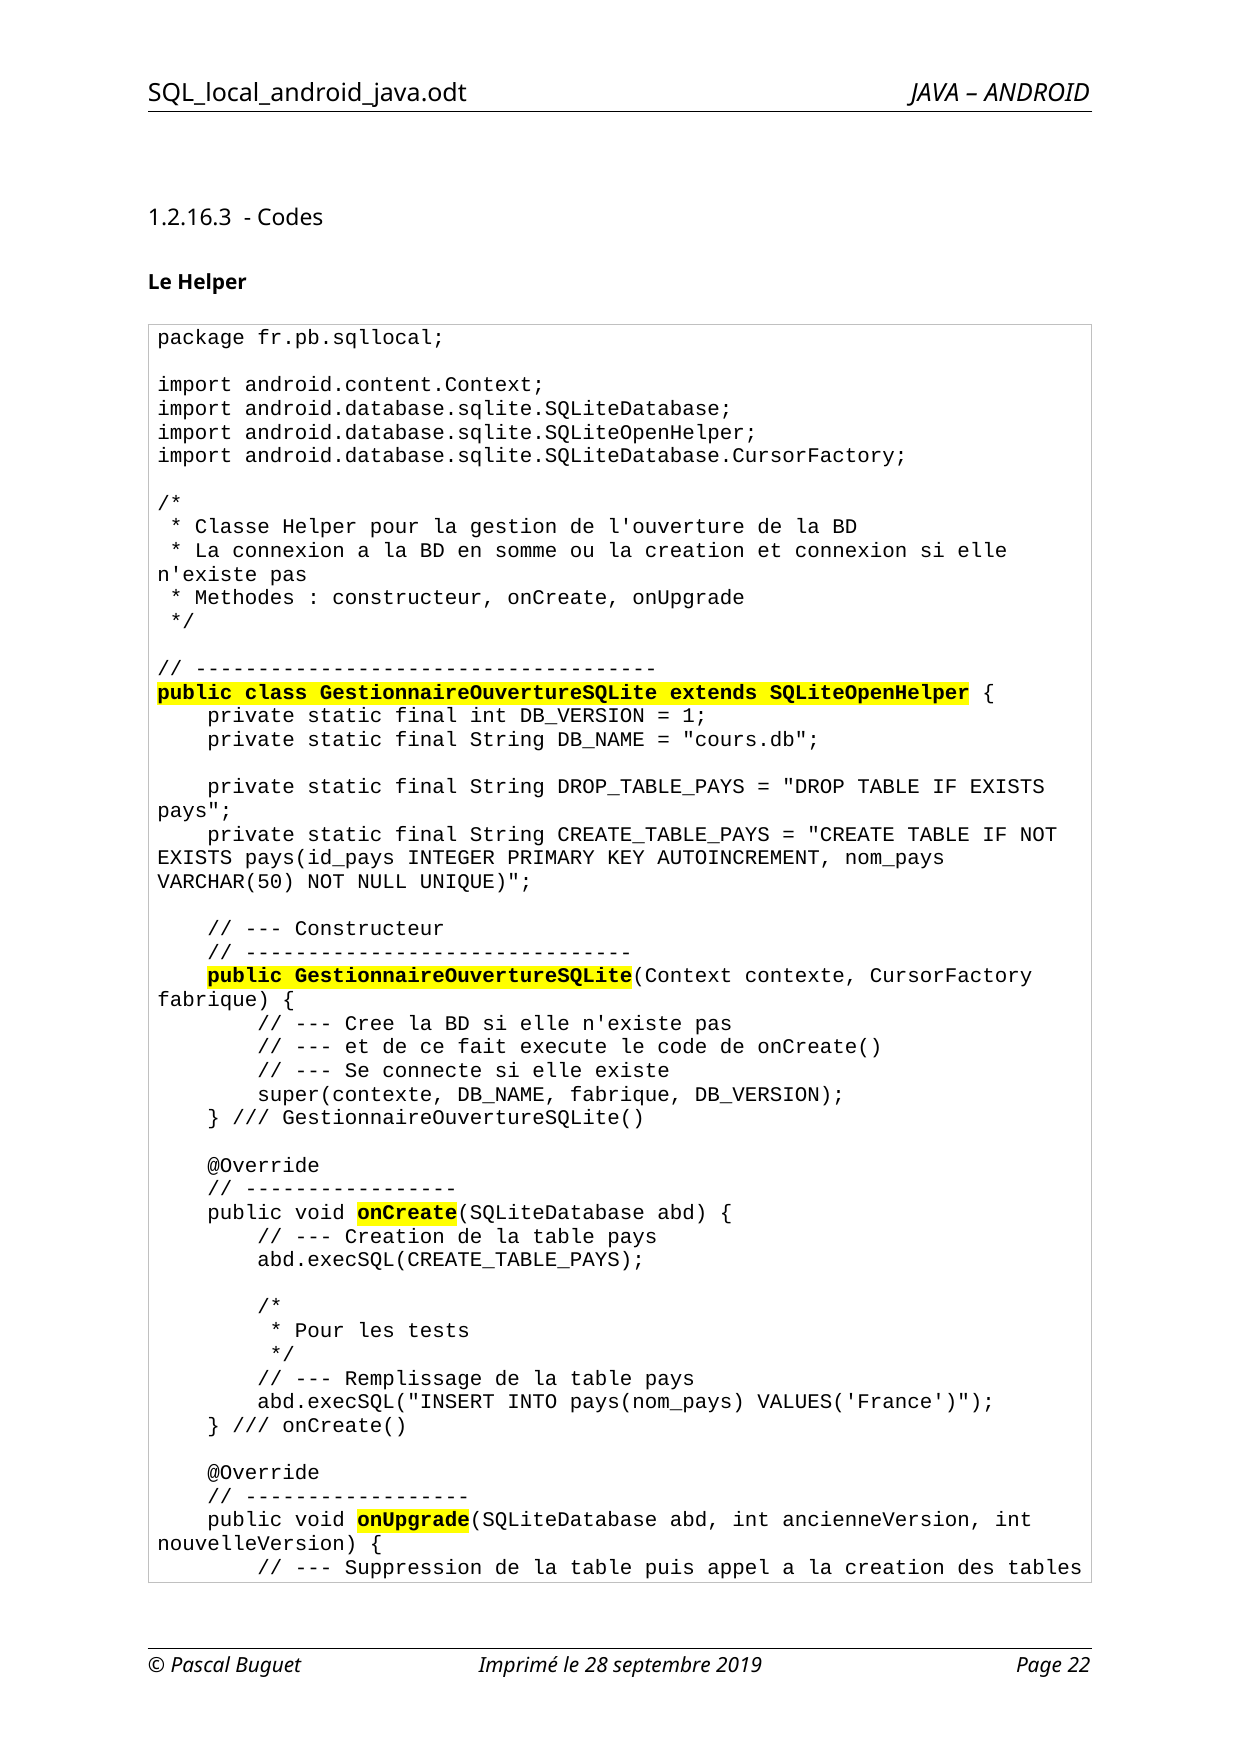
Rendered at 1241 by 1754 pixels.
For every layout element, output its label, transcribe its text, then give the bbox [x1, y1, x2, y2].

text super(contexte, DB_NAME, fabrique, DB_VERSION); [149, 1081, 1091, 1104]
text import android.content.Context; [149, 371, 1091, 395]
text package fr.pb.sqllocal; [149, 325, 1091, 348]
text private static final String DROP_TABLE_PAYS = "DROP TABLE IF EXISTS pays"; [149, 773, 1091, 821]
text // ------------------------------- [149, 939, 1091, 962]
text private static final String DB_NAME = "cours.db"; [149, 726, 1091, 749]
subtitle - Codes [148, 201, 1092, 232]
text */ [149, 1341, 1091, 1364]
text // --- Constructeur [149, 915, 1091, 939]
text public class GestionnaireOuvertureSQLite extends SQLiteOpenHelper { [149, 679, 1091, 702]
text abd.execSQL("INSERT INTO pays(nom_pays) VALUES('France')"); [149, 1388, 1091, 1412]
text import android.database.sqlite.SQLiteDatabase.CursorFactory; [149, 442, 1091, 466]
text * La connexion a la BD en somme ou la creation et connexion si elle n'existe pas [149, 537, 1091, 584]
text @Override [149, 1152, 1091, 1175]
text // ------------------ [149, 1483, 1091, 1506]
text */ [149, 608, 1091, 631]
text import android.database.sqlite.SQLiteDatabase; [149, 395, 1091, 418]
text // ----------------- [149, 1175, 1091, 1199]
text * Pour les tests [149, 1317, 1091, 1341]
text // --- et de ce fait execute le code de onCreate() [149, 1033, 1091, 1057]
text abd.execSQL(CREATE_TABLE_PAYS); [149, 1246, 1091, 1270]
text // --- Se connecte si elle existe [149, 1057, 1091, 1081]
text // --- Remplissage de la table pays [149, 1364, 1091, 1388]
text // --- Creation de la table pays [149, 1222, 1091, 1246]
text Le Helper [148, 267, 1092, 296]
text public GestionnaireOuvertureSQLite(Context contexte, CursorFactory fabrique) { [149, 962, 1091, 1010]
text // --- Suppression de la table puis appel a la creation des tables [149, 1553, 1091, 1582]
text private static final String CREATE_TABLE_PAYS = "CREATE TABLE IF NOT EXISTS pays(id_pays INTEGER PRIMARY KEY AUTOINCREMENT, nom_pays VARCHAR(50) NOT NULL UNIQUE)"; [149, 821, 1091, 891]
text /* [149, 489, 1091, 513]
text public void onUpgrade(SQLiteDatabase abd, int ancienneVersion, int nouvelleVersion) { [149, 1506, 1091, 1553]
text // --- Cree la BD si elle n'existe pas [149, 1010, 1091, 1033]
text @Override [149, 1459, 1091, 1483]
text import android.database.sqlite.SQLiteOpenHelper; [149, 418, 1091, 442]
text } /// GestionnaireOuvertureSQLite() [149, 1104, 1091, 1128]
text /* [149, 1293, 1091, 1317]
text // ------------------------------------- [149, 655, 1091, 679]
text private static final int DB_VERSION = 1; [149, 702, 1091, 726]
text public void onCreate(SQLiteDatabase abd) { [149, 1199, 1091, 1222]
text * Classe Helper pour la gestion de l'ouverture de la BD [149, 513, 1091, 537]
text } /// onCreate() [149, 1412, 1091, 1435]
text * Methodes : constructeur, onCreate, onUpgrade [149, 584, 1091, 608]
